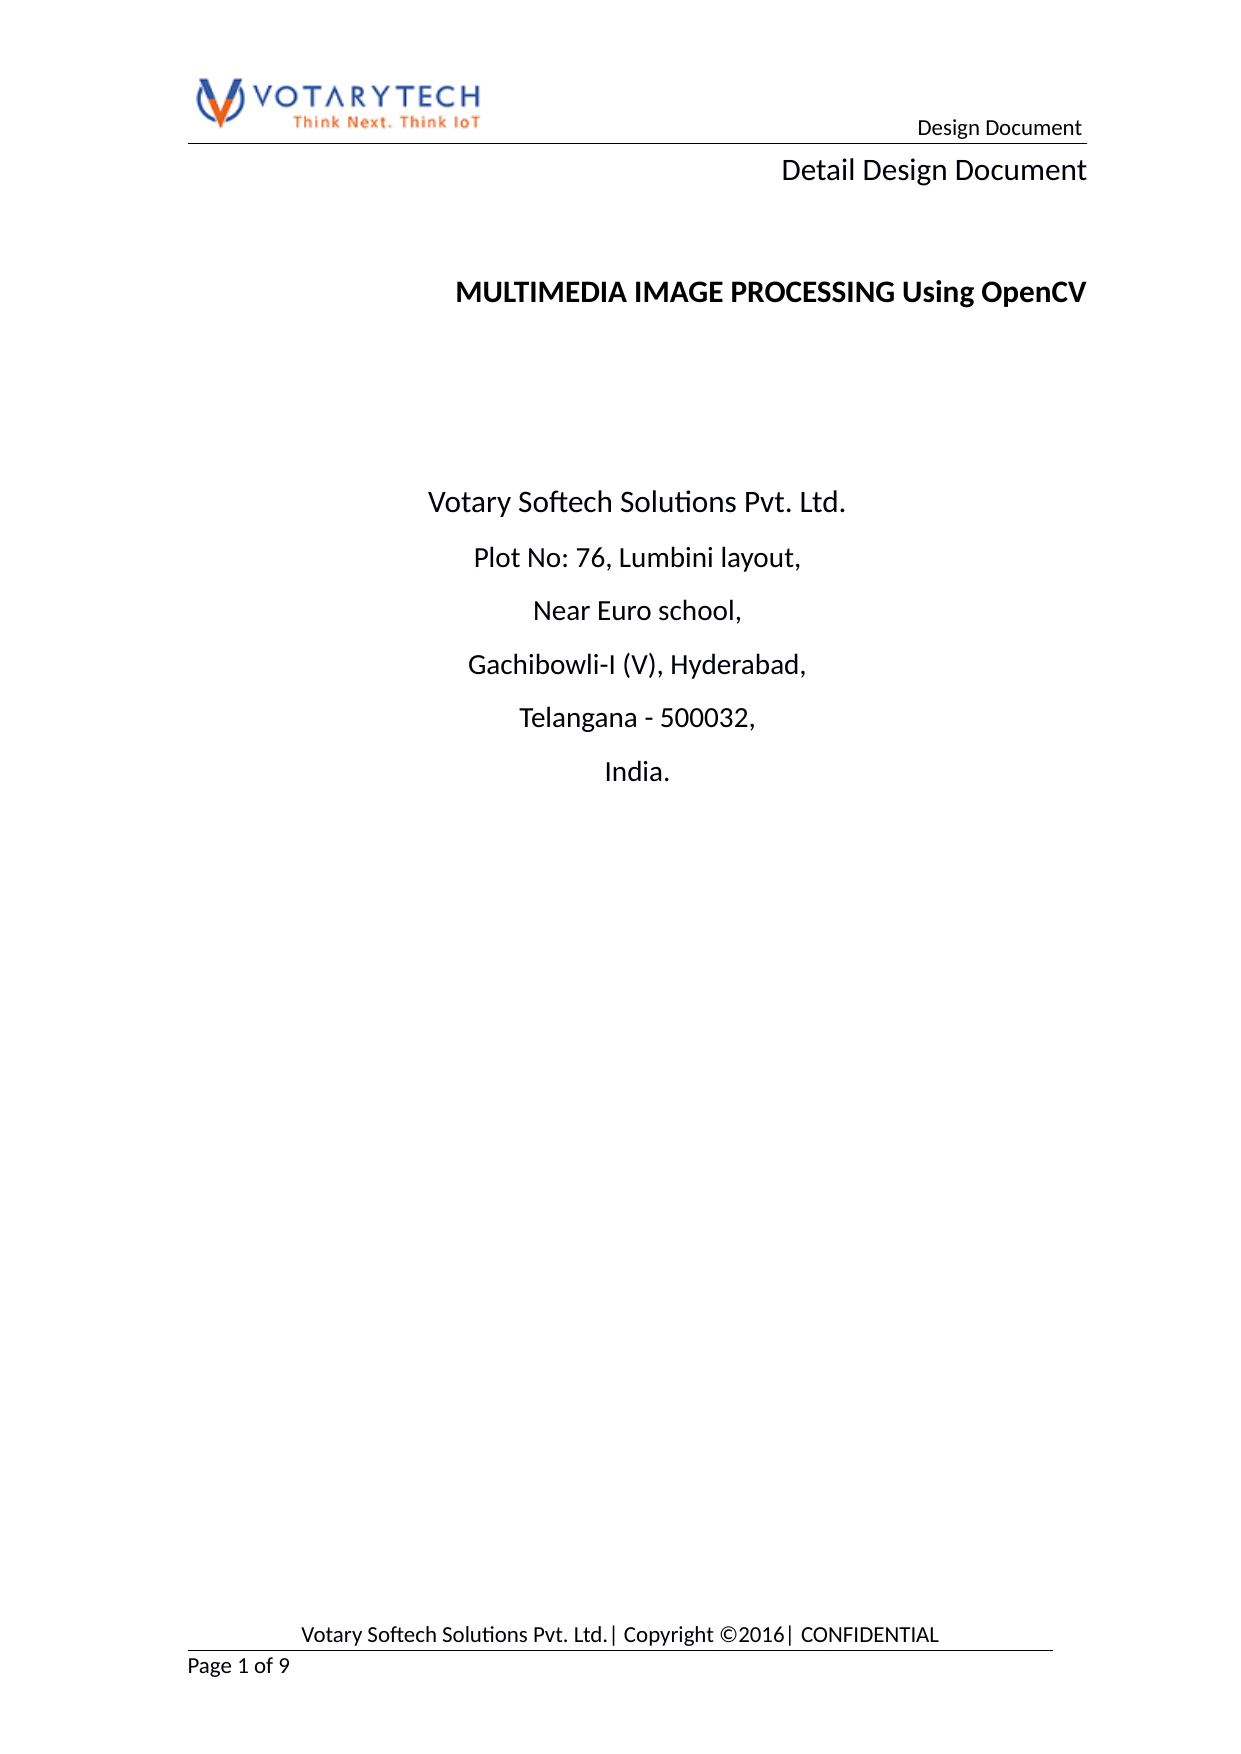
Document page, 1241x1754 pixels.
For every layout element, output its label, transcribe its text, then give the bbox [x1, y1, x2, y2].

text Votary Softech Solutions Pvt. Ltd. [187, 482, 1087, 520]
title MULTIMEDIA IMAGE PROCESSING Using OpenCV [187, 272, 1087, 310]
title Detail Design Document [187, 150, 1087, 188]
picture [187, 75, 488, 135]
text Plot No: 76, Lumbini layout, Near Euro school, Gachibowli-I (V), Hyderabad, Telangana - 500032, India. [187, 539, 1087, 788]
